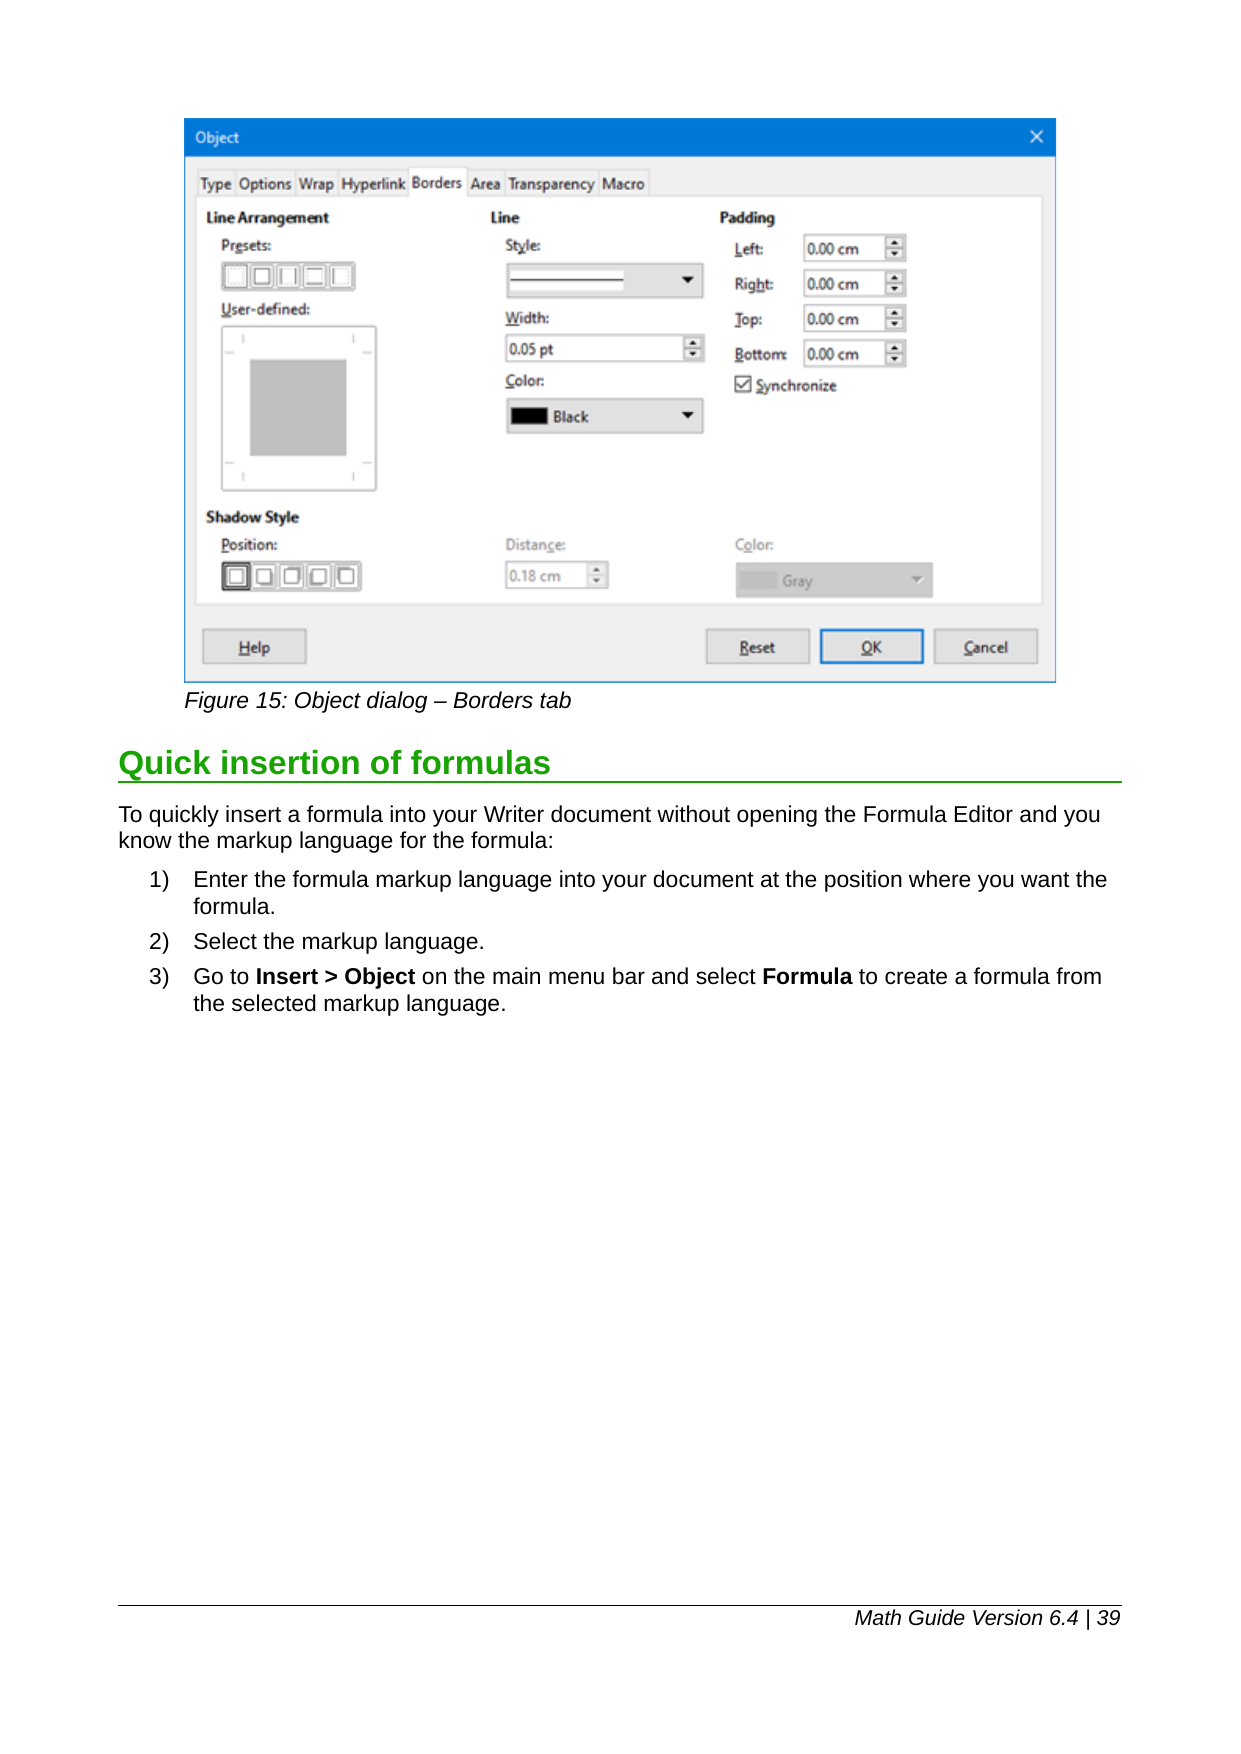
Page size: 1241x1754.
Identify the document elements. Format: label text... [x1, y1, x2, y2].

picture [184, 118, 1057, 683]
list Select the markup language. [169, 928, 1122, 954]
text Figure 15: Object dialog – Borders tab [184, 683, 1056, 713]
list Go to Insert > Object on the main menu bar and select Formula to create a formula from the selected markup language. [169, 963, 1122, 1016]
text To quickly insert a formula into your Writer document without opening the Formula Editor and you know the markup language for the formula: [118, 801, 1122, 854]
list Enter the formula markup language into your document at the position where you want the formula. [169, 866, 1122, 919]
subtitle Quick insertion of formulas [118, 743, 1122, 781]
